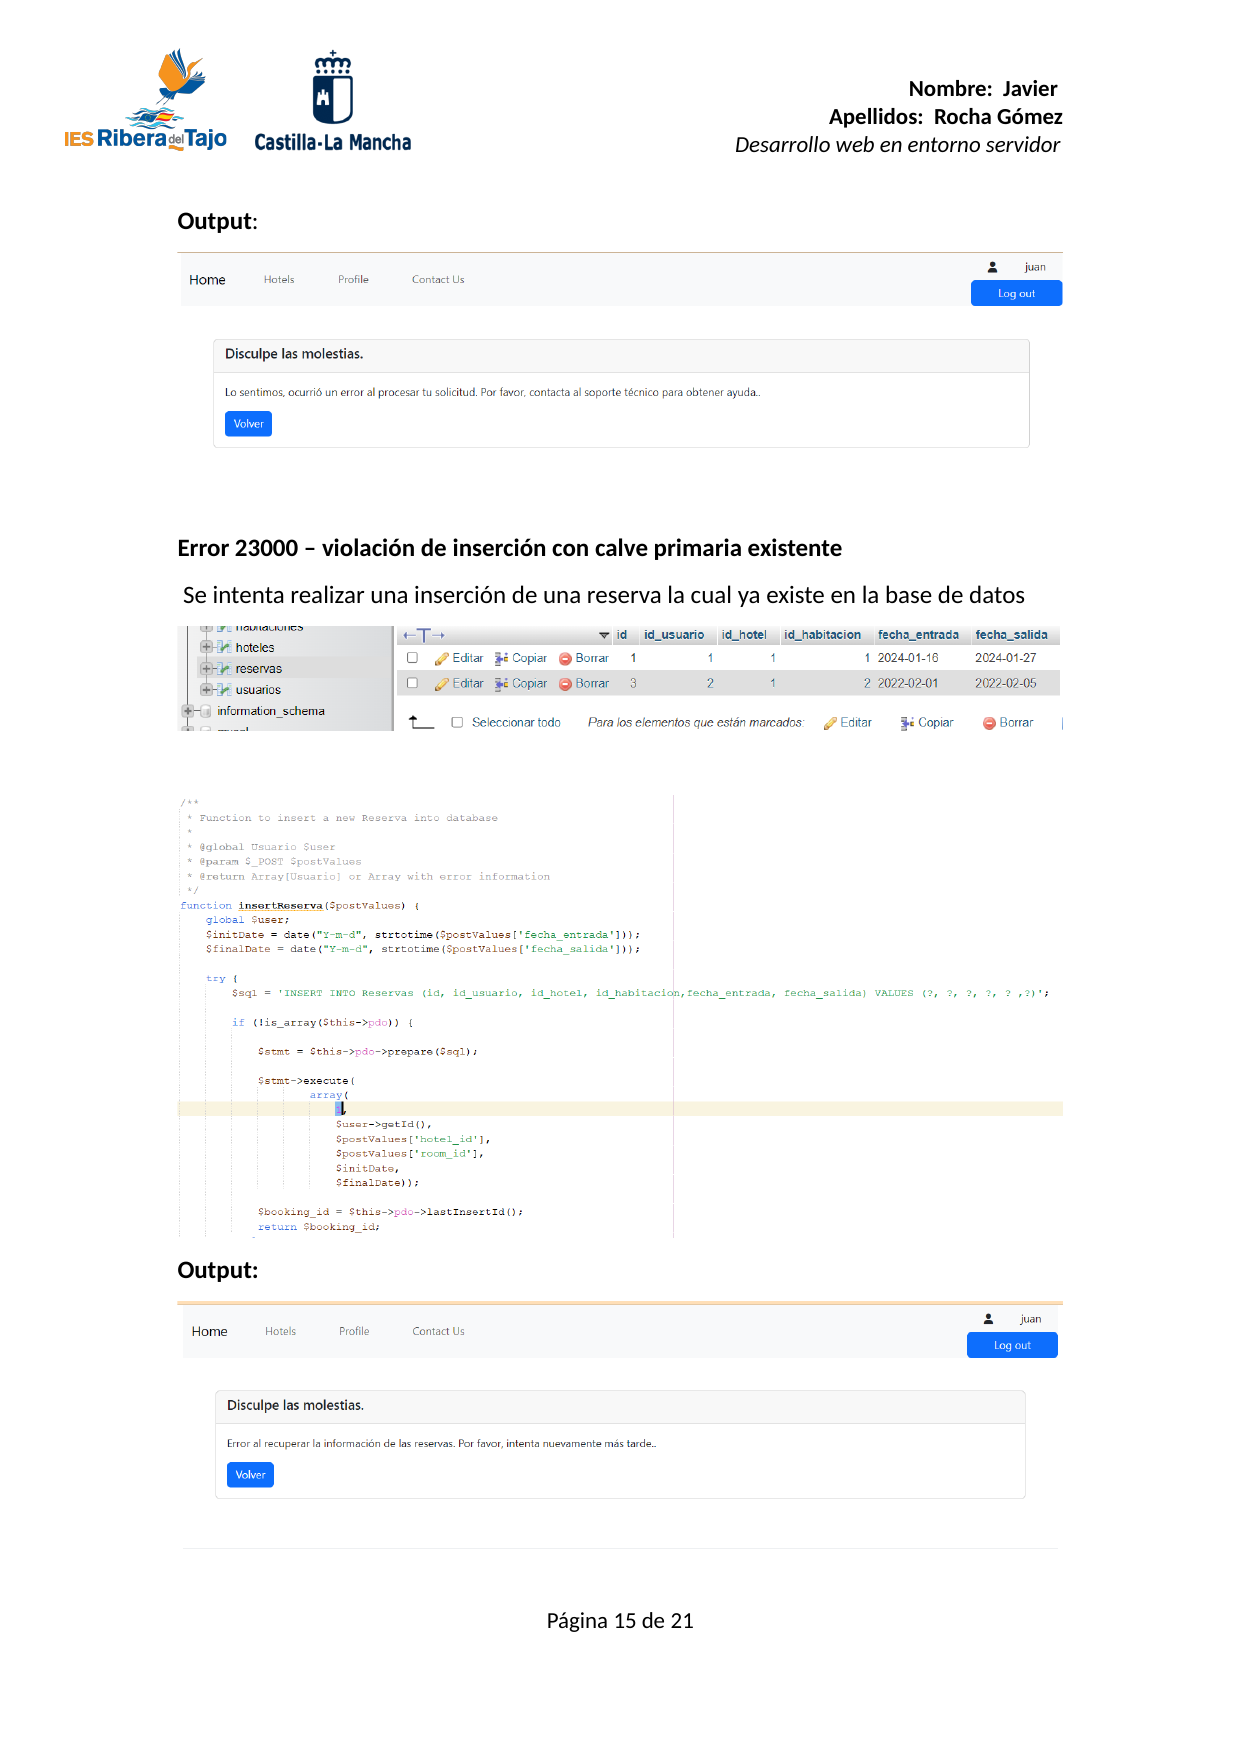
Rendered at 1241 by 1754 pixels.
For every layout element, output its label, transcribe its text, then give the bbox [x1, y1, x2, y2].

text Error 23000 – violación de inserción con calve primaria existente [177, 532, 1063, 563]
text Se intenta realizar una inserción de una reserva la cual ya existe en la base de datos [177, 579, 1063, 610]
text Output: [177, 1255, 1063, 1285]
text Output: [177, 205, 1063, 236]
